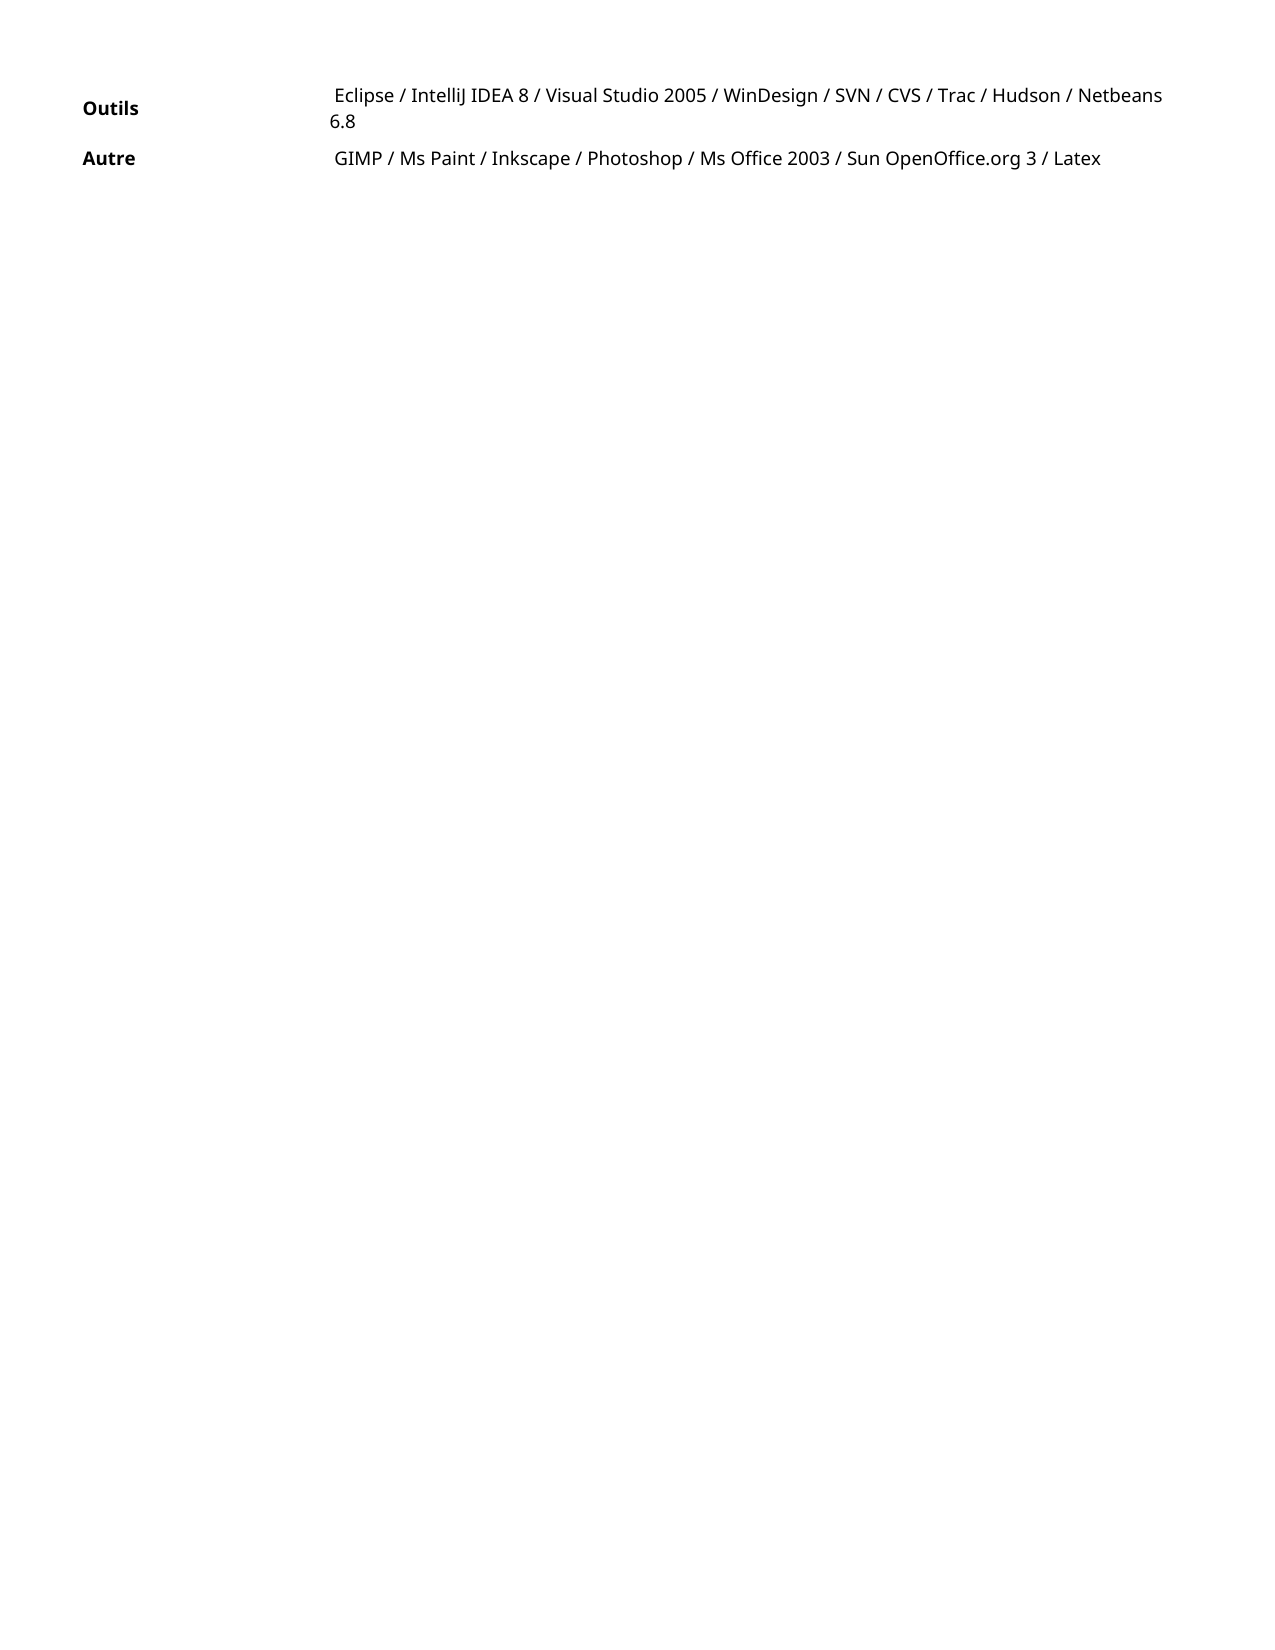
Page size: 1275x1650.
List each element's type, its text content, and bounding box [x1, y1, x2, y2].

table_cell GIMP / Ms Paint / Inkscape / Photoshop / Ms Office 2003 / Sun OpenOffice.org 3 / Latex [324, 139, 1198, 176]
table_cell Outils [77, 77, 324, 139]
table_cell Eclipse / IntelliJ IDEA 8 / Visual Studio 2005 / WinDesign / SVN / CVS / Trac / Hudson / Netbeans 6.8 [324, 77, 1198, 139]
table_cell Autre [77, 139, 324, 176]
